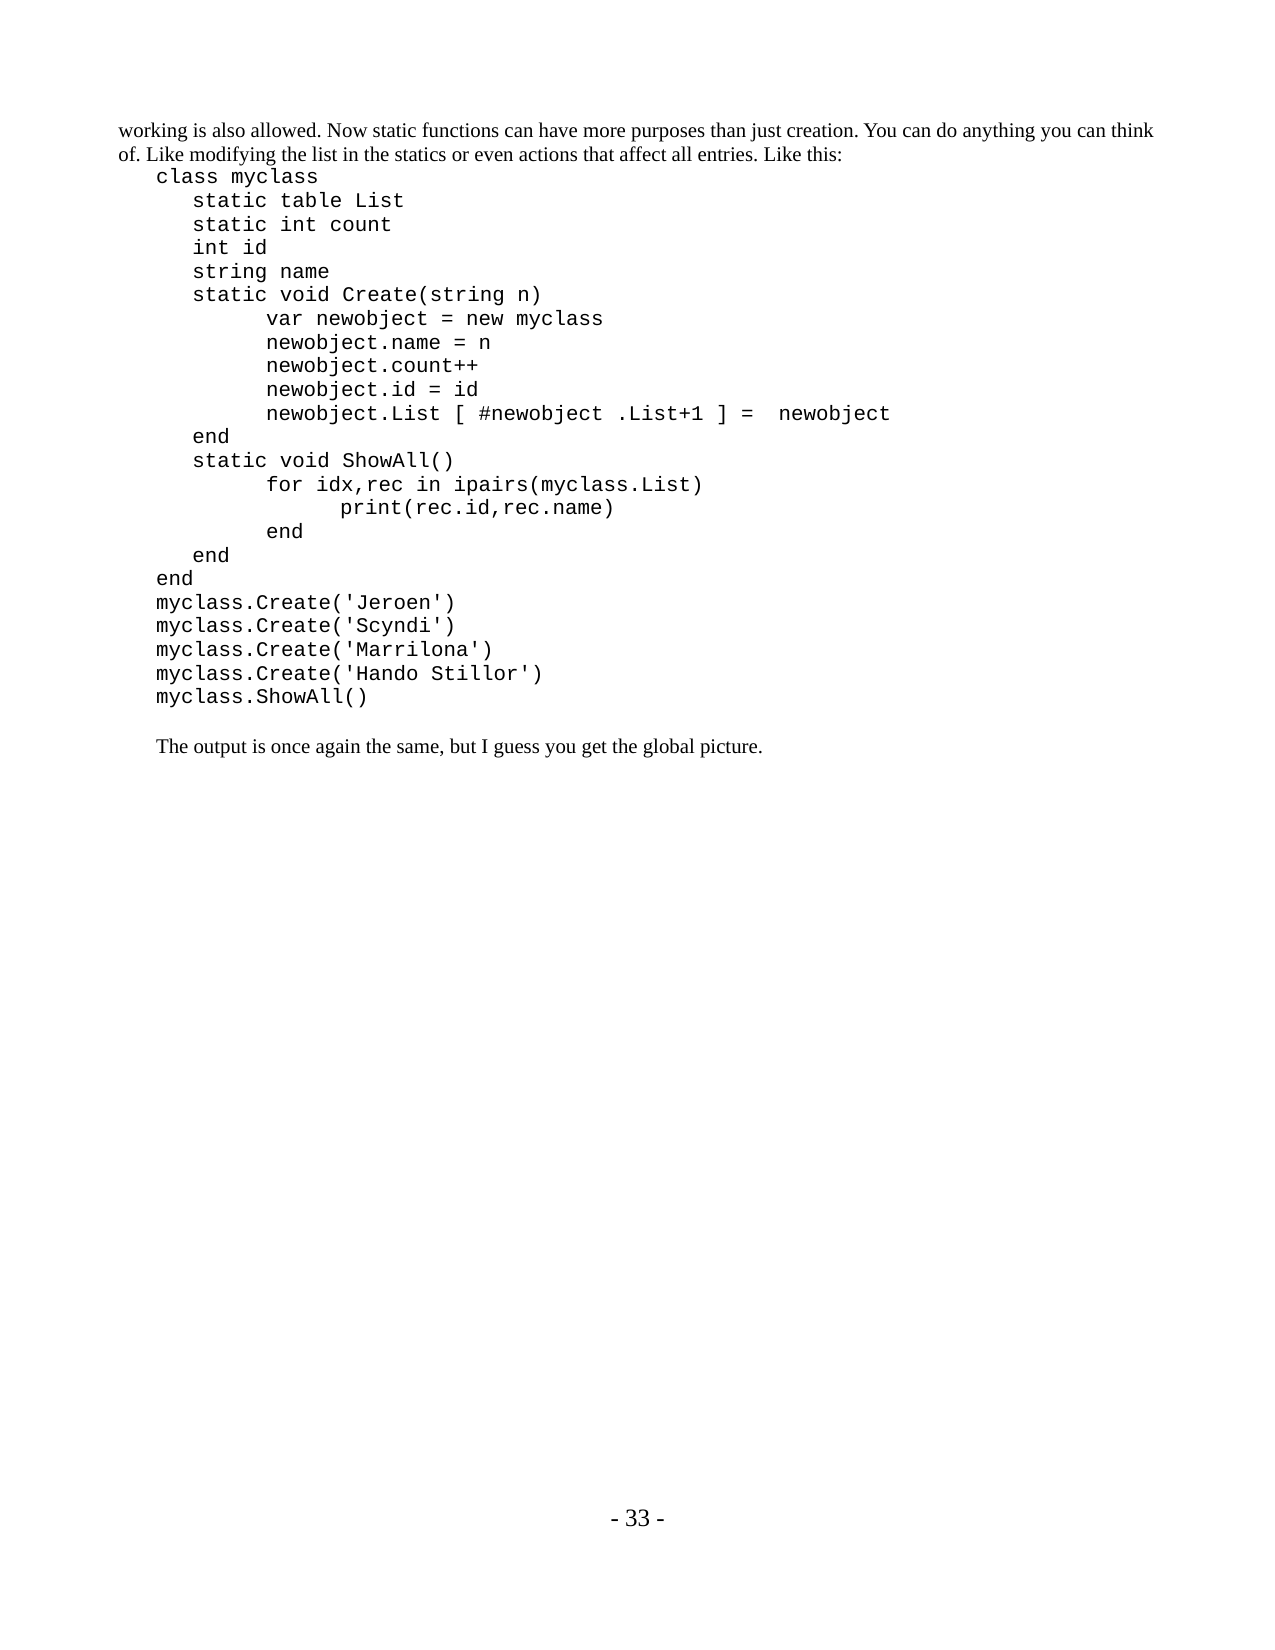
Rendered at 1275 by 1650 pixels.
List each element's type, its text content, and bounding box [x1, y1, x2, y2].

text static void ShowAll() [118, 450, 1157, 474]
text end [118, 426, 1157, 450]
text end [118, 521, 1157, 544]
text newobject.count++ [118, 355, 1157, 379]
text myclass.ShowAll() [118, 686, 1157, 710]
text class myclass [118, 166, 1157, 190]
text print(rec.id,rec.name) [118, 497, 1157, 521]
text The output is once again the same, but I guess you get the global picture. [118, 734, 1157, 758]
text string name [118, 261, 1157, 284]
text newobject.name = n [118, 332, 1157, 355]
text static table List [118, 190, 1157, 213]
text myclass.Create('Scyndi') [118, 616, 1157, 639]
text end [118, 544, 1157, 568]
text myclass.Create('Jeroen') [118, 592, 1157, 616]
text var newobject = new myclass [118, 308, 1157, 332]
text myclass.Create('Hando Stillor') [118, 663, 1157, 686]
text for idx,rec in ipairs(myclass.List) [118, 474, 1157, 497]
text int id [118, 237, 1157, 261]
text working is also allowed. Now static functions can have more purposes than just creation. You can do anything you can think of. Like modifying the list in the statics or even actions that affect all entries. Like this: [118, 118, 1157, 166]
text end [118, 568, 1157, 592]
text static void Create(string n) [118, 284, 1157, 308]
text static int count [118, 213, 1157, 237]
text newobject.List [ #newobject .List+1 ] = newobject [118, 403, 1157, 426]
text newobject.id = id [118, 379, 1157, 403]
text myclass.Create('Marrilona') [118, 639, 1157, 663]
